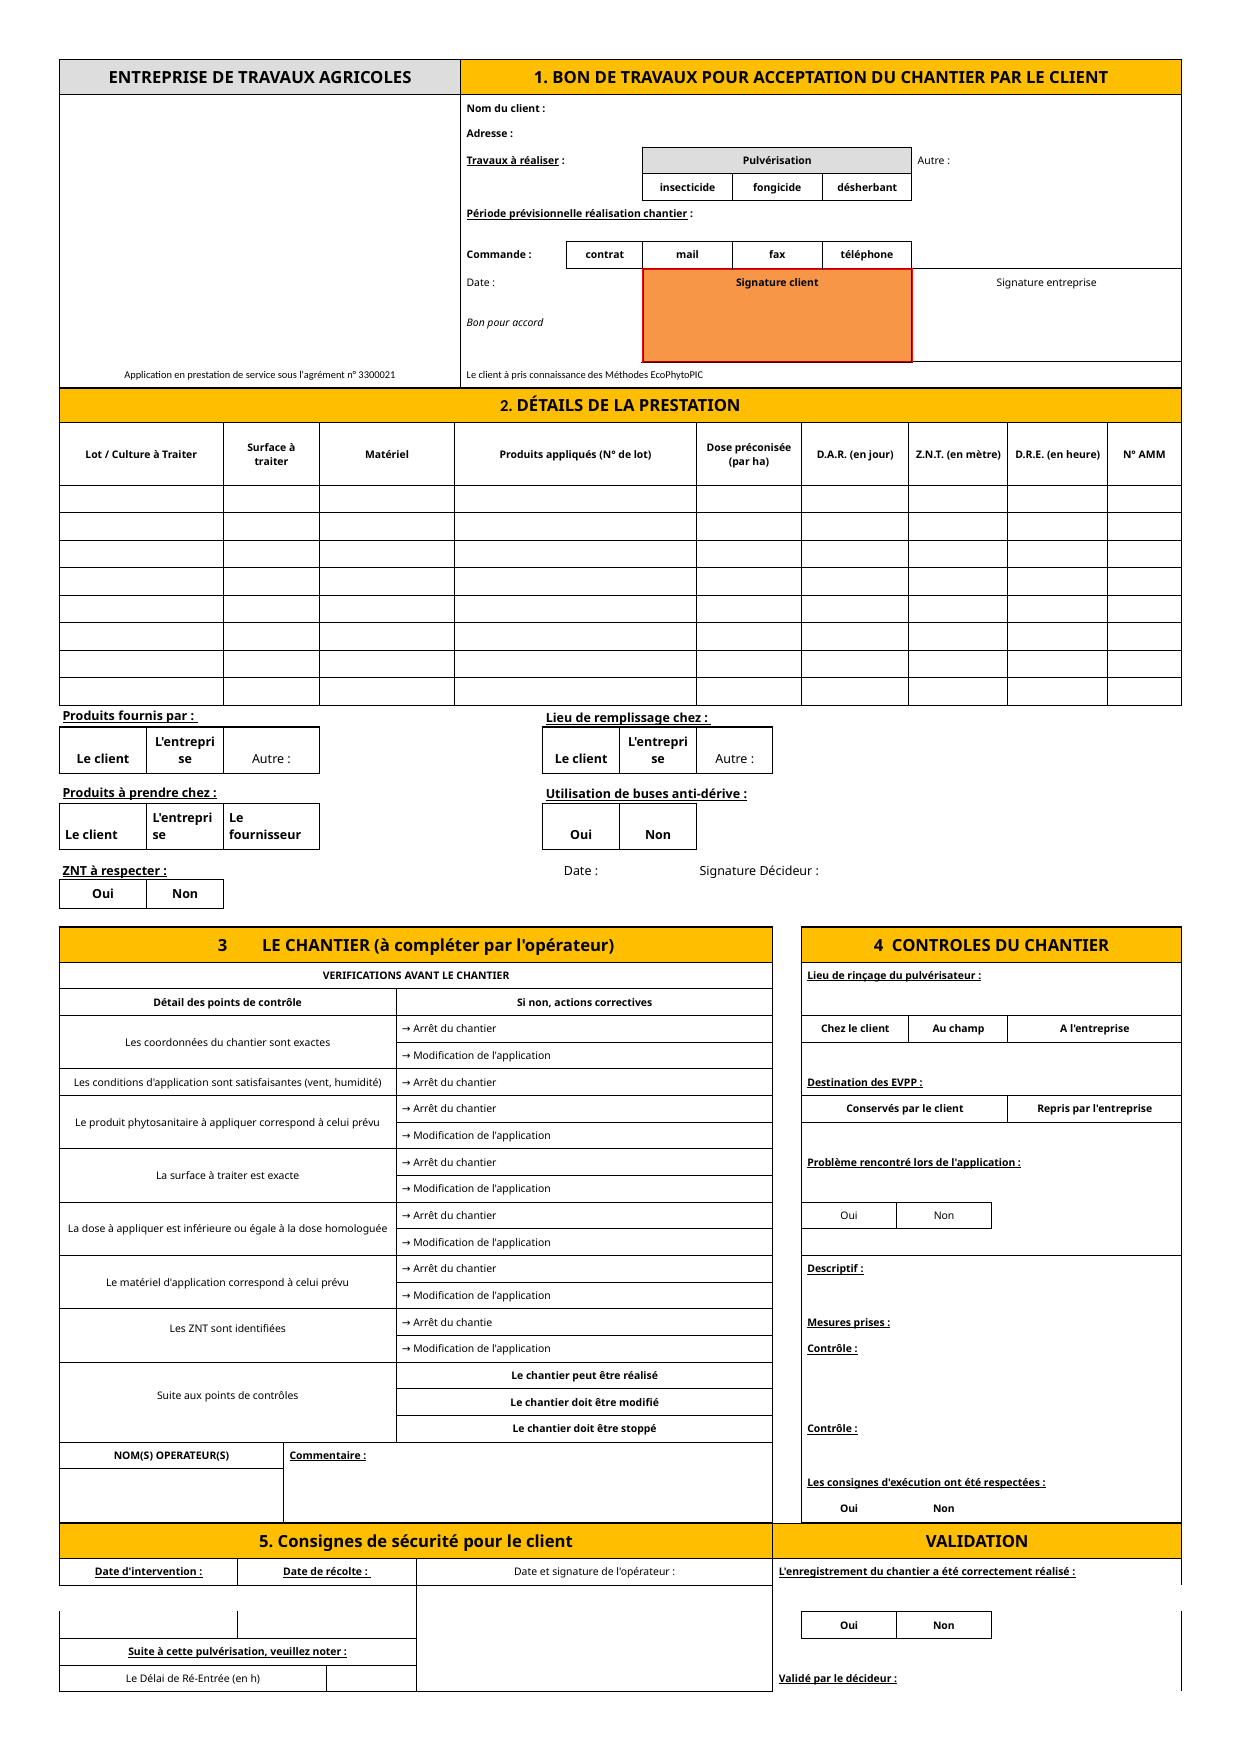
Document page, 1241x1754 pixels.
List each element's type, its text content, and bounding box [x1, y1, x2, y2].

table_cell [1107, 1043, 1181, 1068]
table_cell [319, 858, 396, 879]
table_cell [909, 596, 1007, 622]
table_cell [455, 513, 696, 540]
table_cell [320, 513, 454, 540]
table_cell [802, 1228, 1181, 1255]
table_cell [1108, 486, 1181, 512]
table_cell [59, 774, 146, 782]
table_cell → Arrêt du chantier [397, 1203, 772, 1228]
table_cell [455, 623, 696, 650]
table_cell [773, 1255, 801, 1282]
table_cell [396, 849, 454, 858]
table_header 2. DÉTAILS DE LA PRESTATION [60, 389, 1181, 422]
table_cell [1086, 1611, 1181, 1638]
table_cell [455, 726, 542, 773]
table_cell [60, 568, 223, 595]
table_cell [909, 773, 1008, 782]
table_cell Le client à pris connaissance des Méthodes EcoPhytoPIC [461, 361, 1181, 387]
table_cell [991, 1638, 1086, 1664]
table_cell [773, 1585, 801, 1611]
table_cell [320, 568, 454, 595]
table_cell [802, 541, 908, 567]
table_cell L'entreprise [147, 728, 223, 773]
table_cell [773, 988, 801, 1015]
table_cell [801, 908, 909, 926]
table_header Matériel [320, 423, 454, 485]
table_cell [644, 335, 732, 361]
table_cell [801, 1639, 896, 1664]
table_cell [396, 879, 454, 908]
table_cell Le produit phytosanitaire à appliquer correspond à celui prévu [60, 1096, 396, 1148]
table_cell [320, 486, 454, 512]
table_cell [773, 803, 801, 849]
table_cell [802, 1362, 1181, 1388]
table_cell [60, 95, 460, 361]
table_cell [802, 1388, 1181, 1415]
table_cell [1086, 1585, 1181, 1611]
table_cell [455, 773, 542, 782]
table_cell [991, 1585, 1086, 1611]
table_cell [773, 1388, 801, 1415]
table_cell [396, 908, 454, 926]
table_cell [619, 879, 696, 908]
table_cell [60, 1469, 283, 1522]
table_header [773, 706, 801, 726]
table_cell [773, 1015, 801, 1042]
table_cell [1086, 1638, 1181, 1664]
table_header [1008, 706, 1107, 726]
table_cell [1008, 726, 1107, 773]
table_cell [909, 879, 1008, 908]
table_cell [396, 782, 454, 802]
table_cell → Arrêt du chantier [397, 1016, 772, 1042]
table_cell [697, 513, 801, 540]
table_header [1107, 706, 1181, 726]
table_cell [1008, 803, 1107, 849]
table_cell [801, 782, 909, 802]
table_header Dose préconisée (par ha) [697, 423, 801, 485]
table_cell [909, 513, 1007, 540]
table_cell fongicide [733, 174, 822, 200]
table_header 3 LE CHANTIER (à compléter par l'opérateur) [60, 928, 772, 962]
table_cell Le client [60, 728, 146, 773]
table_cell [59, 1586, 237, 1611]
table_cell Au champ [909, 1016, 1007, 1042]
table_cell Nom du client : [461, 95, 1181, 121]
table_cell Signature entreprise [913, 269, 1181, 309]
table_cell [773, 1228, 801, 1255]
table_cell [455, 908, 542, 926]
table_cell → Arrêt du chantier [397, 1149, 772, 1175]
table_cell [320, 623, 454, 650]
table_cell [913, 309, 1002, 335]
table_cell [461, 335, 567, 361]
table_cell [1008, 773, 1107, 782]
table_cell Non [897, 1203, 991, 1228]
table_cell Lieu de rinçage du pulvérisateur : [802, 963, 1181, 988]
table_cell [320, 803, 396, 849]
table_cell → Modification de l'application [397, 1229, 772, 1255]
table_cell Destination des EVPP : [802, 1068, 1181, 1095]
table_header Lot / Culture à Traiter [60, 423, 223, 485]
table_cell insecticide [643, 174, 732, 200]
table_header 4 CONTROLES DU CHANTIER [802, 928, 1181, 962]
table_cell [913, 335, 1002, 361]
table_header Z.N.T. (en mètre) [909, 423, 1007, 485]
table_cell Autre : [697, 728, 772, 773]
table_cell [223, 774, 319, 782]
table_cell Pulvérisation [643, 148, 911, 173]
table_header D.A.R. (en jour) [802, 423, 908, 485]
table_cell [773, 1068, 801, 1095]
table_cell [455, 568, 696, 595]
table_cell [320, 726, 396, 773]
table_cell L'entreprise [620, 728, 696, 773]
table_cell [802, 513, 908, 540]
table_header Produits fournis par : [59, 706, 319, 726]
table_cell Autre : [912, 147, 1002, 173]
table_cell Commande : [461, 241, 566, 267]
table_cell Le chantier doit être modifié [397, 1389, 772, 1415]
table_cell Le client [543, 728, 619, 773]
table_cell [909, 803, 1008, 849]
table_cell [1008, 1043, 1107, 1068]
table_cell Utilisation de buses anti-dérive : [543, 782, 773, 802]
table_cell [909, 541, 1007, 567]
table_cell [773, 908, 801, 926]
table_cell [732, 335, 822, 361]
table_cell [909, 623, 1007, 650]
table_cell [1107, 782, 1181, 802]
table_cell [455, 849, 542, 858]
table_cell [1107, 858, 1181, 879]
table_cell [1086, 1495, 1181, 1522]
table_cell [992, 1611, 1086, 1638]
table_cell [146, 909, 223, 926]
table_cell Contrôle : [802, 1335, 1181, 1362]
table_cell [802, 1175, 1181, 1202]
table_cell [909, 849, 1008, 858]
table_cell [697, 596, 801, 622]
table_cell [320, 541, 454, 567]
table_cell Commentaire : [284, 1443, 772, 1522]
table_cell Oui [60, 880, 146, 908]
table_cell Oui [543, 804, 619, 849]
table_cell [396, 773, 454, 782]
table_cell [1107, 773, 1181, 782]
table_cell [224, 568, 319, 595]
table_cell Les ZNT sont identifiées [60, 1309, 396, 1362]
table_cell [1091, 309, 1181, 335]
table_cell NOM(S) OPERATEUR(S) [60, 1443, 283, 1468]
table_cell [320, 651, 454, 677]
table_cell [732, 309, 822, 335]
table_cell [773, 1095, 801, 1122]
table_cell [1002, 241, 1091, 267]
table_cell Non [897, 1612, 991, 1638]
table_cell Le Délai de Ré-Entrée (en h) [60, 1666, 326, 1691]
table_cell [802, 623, 908, 650]
table_cell Produits à prendre chez : [59, 782, 319, 802]
table_cell [802, 486, 908, 512]
table_cell Problème rencontré lors de l'application : [802, 1148, 1181, 1175]
table_header Produits appliqués (N° de lot) [455, 423, 696, 485]
table_cell [1008, 651, 1107, 677]
table_header 5. Consignes de sécurité pour le client [60, 1524, 772, 1558]
table_cell [619, 908, 696, 926]
table_cell [773, 1282, 801, 1308]
table_cell [1008, 908, 1107, 926]
table_cell [773, 1175, 801, 1202]
table_cell [1091, 173, 1181, 200]
table_cell [1008, 678, 1107, 705]
table_cell [223, 850, 319, 858]
table_cell [801, 879, 909, 908]
table_cell [59, 909, 146, 926]
table_cell [1002, 147, 1091, 173]
table_cell Date : [543, 858, 619, 879]
table_cell [1108, 513, 1181, 540]
table_cell Non [620, 804, 696, 849]
table_cell [1002, 173, 1091, 200]
table_cell Date et signature de l'opérateur : [417, 1559, 772, 1584]
table_cell Signature client [644, 270, 911, 309]
table_cell [773, 1442, 801, 1468]
table_cell → Modification de l'application [397, 1283, 772, 1308]
table_cell [1108, 541, 1181, 567]
table_cell [822, 335, 911, 361]
table_cell [1107, 879, 1181, 908]
table_cell Non [896, 1495, 991, 1522]
table_cell [909, 1043, 1008, 1068]
table_cell [909, 908, 1008, 926]
table_cell [417, 1586, 772, 1691]
table_cell [773, 1611, 801, 1638]
table_cell [802, 1442, 1181, 1468]
table_cell La surface à traiter est exacte [60, 1149, 396, 1202]
table_cell [224, 678, 319, 705]
table_header N° AMM [1108, 423, 1181, 485]
table_cell [224, 879, 319, 908]
table_cell Bon pour accord [461, 309, 642, 335]
table_cell [455, 678, 696, 705]
table_cell Adresse : [461, 121, 1181, 147]
table_cell [543, 879, 619, 908]
table_cell [1008, 858, 1107, 879]
table_cell [224, 486, 319, 512]
table_cell [224, 623, 319, 650]
table_cell [773, 1495, 801, 1522]
table_cell [1108, 651, 1181, 677]
table_cell [1008, 596, 1107, 622]
table_cell Période prévisionnelle réalisation chantier : [461, 200, 1181, 241]
table_cell Chez le client [802, 1016, 908, 1042]
table_cell [773, 1362, 801, 1388]
table_cell [909, 782, 1008, 802]
table_cell [912, 241, 1002, 267]
table_cell [697, 623, 801, 650]
table_cell mail [643, 242, 732, 267]
table_cell Oui [802, 1203, 896, 1228]
table_cell [1008, 623, 1107, 650]
table_cell [1008, 879, 1107, 908]
table_cell [992, 1202, 1086, 1228]
table_cell [1091, 147, 1181, 173]
table_cell Le fournisseur [224, 804, 319, 849]
table_header [396, 706, 454, 726]
table_cell [320, 596, 454, 622]
table_cell [619, 774, 696, 782]
table_cell → Arrêt du chantie [397, 1309, 772, 1335]
table_cell [909, 988, 1008, 1015]
table_cell [697, 568, 801, 595]
table_cell [909, 651, 1007, 677]
table_cell [773, 726, 801, 773]
table_cell [1107, 988, 1181, 1015]
table_cell Le matériel d'application correspond à celui prévu [60, 1256, 396, 1308]
table_cell [1008, 988, 1107, 1015]
table_cell [619, 850, 696, 858]
table_cell [773, 849, 801, 858]
table_cell [696, 849, 773, 858]
table_cell [319, 908, 396, 926]
table_cell [801, 803, 909, 849]
table_cell L'enregistrement du chantier a été correctement réalisé : [773, 1559, 1181, 1584]
table_cell [697, 541, 801, 567]
table_cell [1008, 849, 1107, 858]
table_cell [146, 850, 223, 858]
table_cell [455, 651, 696, 677]
table_cell → Arrêt du chantier [397, 1256, 772, 1282]
table_cell Suite à cette pulvérisation, veuillez noter : [60, 1639, 416, 1664]
table_header Lieu de remplissage chez : [543, 706, 773, 726]
table_cell Les consignes d'exécution ont été respectées : [802, 1468, 1181, 1495]
table_cell [60, 1611, 237, 1638]
table_cell [802, 1123, 1181, 1148]
table_header [455, 706, 542, 726]
table_cell [1091, 241, 1181, 267]
table_cell Contrôle : [802, 1415, 1181, 1442]
table_cell [896, 1585, 991, 1611]
table_cell [543, 908, 619, 926]
table_cell [802, 1282, 1181, 1308]
table_cell [802, 988, 909, 1015]
table_cell [1002, 335, 1091, 361]
table_cell [1107, 849, 1181, 858]
table_cell Descriptif : [802, 1256, 1181, 1282]
table_cell [1108, 568, 1181, 595]
table_cell [461, 173, 567, 200]
table_cell [224, 513, 319, 540]
table_cell [396, 858, 454, 879]
table_cell Si non, actions correctives [397, 989, 772, 1015]
table_cell [697, 803, 773, 849]
table_header 1. BON DE TRAVAUX POUR ACCEPTATION DU CHANTIER PAR LE CLIENT [461, 60, 1181, 94]
table_cell [801, 1585, 896, 1611]
table_header ENTREPRISE DE TRAVAUX AGRICOLES [60, 60, 460, 94]
table_cell Le chantier peut être réalisé [397, 1363, 772, 1388]
table_cell [801, 726, 909, 773]
table_header [801, 706, 909, 726]
table_cell [773, 879, 801, 908]
table_header [909, 706, 1008, 726]
table_cell [1002, 309, 1091, 335]
table_cell [909, 568, 1007, 595]
table_cell [1108, 623, 1181, 650]
table_cell [1008, 513, 1107, 540]
table_cell Le chantier doit être stoppé [397, 1416, 772, 1442]
table_cell [238, 1586, 416, 1611]
table_cell [697, 678, 801, 705]
table_cell Mesures prises : [802, 1308, 1181, 1335]
table_cell Validé par le décideur : [773, 1665, 991, 1691]
table_cell [543, 850, 619, 858]
table_cell [773, 962, 801, 988]
table_cell → Modification de l'application [397, 1176, 772, 1202]
table_cell [773, 1638, 801, 1664]
table_cell [697, 486, 801, 512]
table_cell [773, 1148, 801, 1175]
table_cell [801, 849, 909, 858]
table_cell Les conditions d'application sont satisfaisantes (vent, humidité) [60, 1069, 396, 1095]
table_cell [773, 1122, 801, 1148]
table_cell Date d'intervention : [60, 1559, 237, 1584]
table_cell → Modification de l'application [397, 1043, 772, 1068]
table_cell ZNT à respecter : [59, 858, 319, 879]
table_cell A l'entreprise [1008, 1016, 1181, 1042]
table_cell [396, 726, 454, 773]
table_cell Date de récolte : [238, 1559, 416, 1584]
table_cell [773, 1468, 801, 1495]
table_cell [223, 908, 319, 926]
table_cell [619, 858, 696, 879]
table_cell [1008, 541, 1107, 567]
table_cell [455, 596, 696, 622]
table_cell [773, 1415, 801, 1442]
table_cell [773, 773, 801, 782]
table_cell [60, 513, 223, 540]
table_cell [1008, 782, 1107, 802]
table_cell VERIFICATIONS AVANT LE CHANTIER [60, 963, 772, 988]
table_cell [60, 651, 223, 677]
table_cell [1107, 803, 1181, 849]
table_cell [455, 541, 696, 567]
table_cell [238, 1611, 416, 1638]
table_cell [455, 803, 542, 849]
table_cell [909, 726, 1008, 773]
table_cell [59, 850, 146, 858]
table_cell [319, 879, 396, 908]
table_cell [822, 309, 911, 335]
table_cell [801, 773, 909, 782]
table_cell [802, 1043, 909, 1068]
table_cell [696, 908, 773, 926]
table_cell Repris par l'entreprise [1008, 1096, 1181, 1122]
table_cell [60, 678, 223, 705]
table_cell [896, 1639, 991, 1664]
table_cell [909, 486, 1007, 512]
table_cell [319, 782, 396, 802]
table_cell [697, 651, 801, 677]
table_header Surface à traiter [224, 423, 319, 485]
table_cell [1108, 596, 1181, 622]
table_cell Oui [802, 1495, 896, 1522]
table_cell [1008, 486, 1107, 512]
table_cell Date : [461, 268, 642, 309]
table_cell Travaux à réaliser : [461, 147, 642, 173]
table_cell Les coordonnées du chantier sont exactes [60, 1016, 396, 1068]
table_cell [991, 1495, 1086, 1522]
table_cell [224, 596, 319, 622]
table_cell [396, 803, 454, 849]
table_header [319, 706, 396, 726]
table_cell Détail des points de contrôle [60, 989, 396, 1015]
table_cell [644, 309, 732, 335]
table_cell [60, 596, 223, 622]
table_cell [146, 774, 223, 782]
table_cell [60, 541, 223, 567]
table_header D.R.E. (en heure) [1008, 423, 1107, 485]
table_cell Conservés par le client [802, 1096, 1007, 1122]
table_cell [1086, 1202, 1181, 1228]
table_cell [543, 774, 619, 782]
table_cell → Modification de l'application [397, 1123, 772, 1148]
table_cell [567, 173, 642, 200]
table_cell [60, 623, 223, 650]
table_cell Signature Décideur : [696, 858, 909, 879]
table_cell Non [147, 880, 223, 908]
table_cell [455, 879, 542, 908]
table_cell [455, 486, 696, 512]
table_cell [912, 173, 1002, 200]
table_cell La dose à appliquer est inférieure ou égale à la dose homologuée [60, 1203, 396, 1255]
table_cell Suite aux points de contrôles [60, 1363, 396, 1442]
table_cell [1107, 908, 1181, 926]
table_cell [1108, 678, 1181, 705]
table_cell [455, 858, 542, 879]
table_header [773, 926, 801, 962]
table_cell [696, 879, 773, 908]
table_cell contrat [567, 242, 642, 267]
table_cell [60, 486, 223, 512]
table_cell [773, 1335, 801, 1362]
table_cell [224, 541, 319, 567]
table_cell Le client [60, 804, 146, 849]
table_cell [696, 774, 773, 782]
table_cell désherbant [823, 174, 911, 200]
table_cell [455, 782, 542, 802]
table_cell [991, 1665, 1086, 1691]
table_cell [773, 1202, 801, 1228]
table_cell Oui [802, 1612, 896, 1638]
table_cell [909, 678, 1007, 705]
table_cell → Arrêt du chantier [397, 1096, 772, 1122]
table_cell [802, 678, 908, 705]
table_cell [773, 1042, 801, 1068]
table_cell [320, 678, 454, 705]
table_cell [773, 1308, 801, 1335]
table_cell [567, 335, 642, 361]
table_cell → Modification de l'application [397, 1336, 772, 1362]
table_cell téléphone [823, 242, 911, 267]
table_cell [319, 849, 396, 858]
table_cell → Arrêt du chantier [397, 1069, 772, 1095]
table_cell [1107, 726, 1181, 773]
table_cell Autre : [224, 728, 319, 773]
table_cell [224, 651, 319, 677]
table_cell [802, 568, 908, 595]
table_header VALIDATION [773, 1524, 1181, 1558]
table_cell [802, 651, 908, 677]
table_cell [327, 1666, 416, 1691]
table_cell L'entreprise [147, 804, 223, 849]
table_cell [773, 782, 801, 802]
table_cell Application en prestation de service sous l'agrément n° 3300021 [60, 361, 460, 387]
table_cell [802, 596, 908, 622]
table_cell fax [733, 242, 822, 267]
table_cell [1091, 335, 1181, 361]
table_cell [1086, 1665, 1181, 1691]
table_cell [1008, 568, 1107, 595]
table_cell [909, 858, 1008, 879]
table_cell [319, 773, 396, 782]
